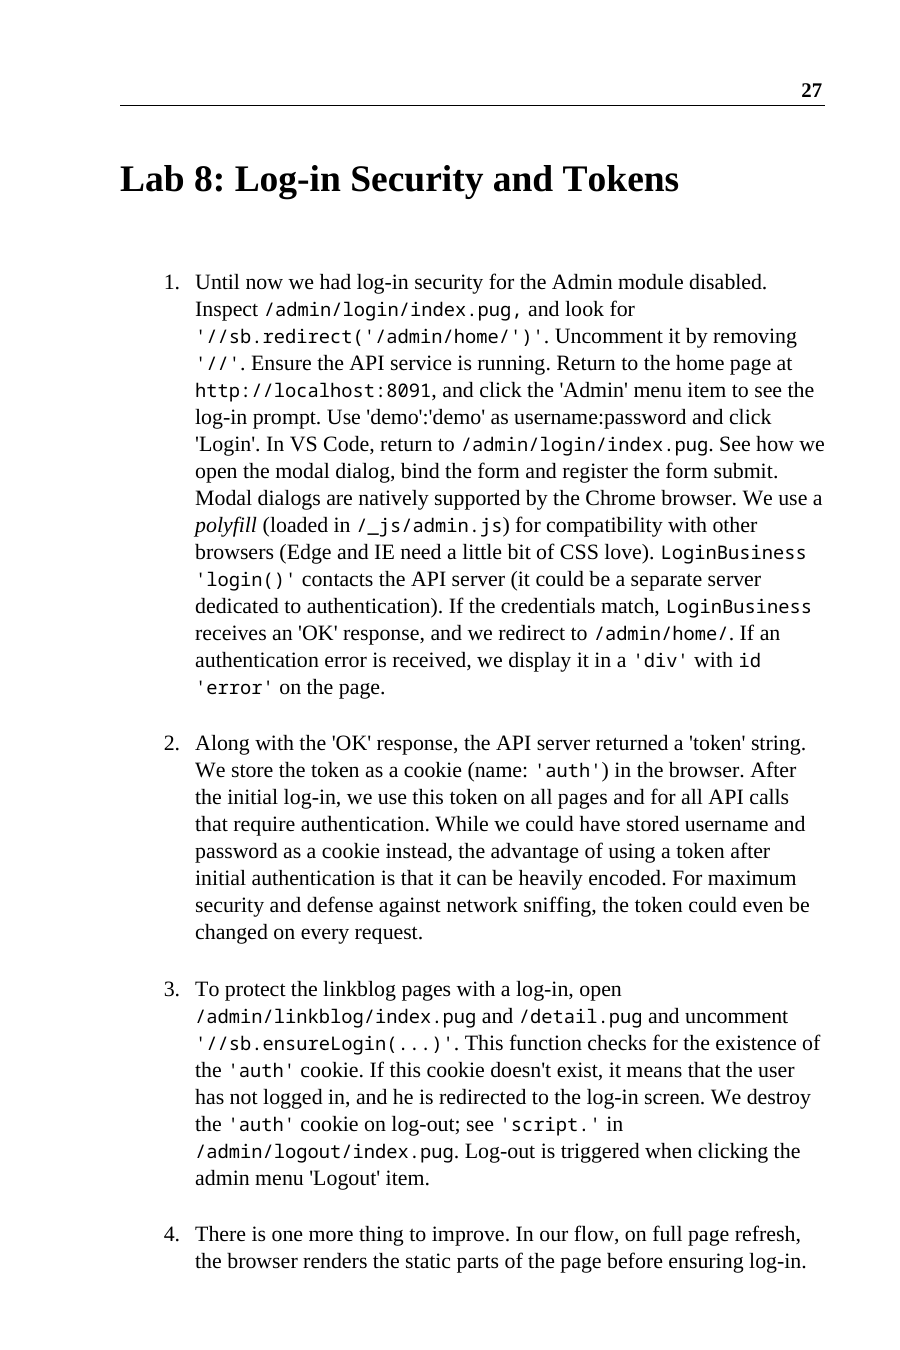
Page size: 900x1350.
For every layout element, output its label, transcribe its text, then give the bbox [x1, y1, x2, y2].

list Until now we had log-in security for the Admin module disabled. Inspect /admin/login/index.pug, and look for '//sb.redirect('/admin/home/')'. Uncomment it by removing '//'. Ensure the API service is running. Return to the home page at http://localhost:8091, and click the 'Admin' menu item to see the log-in prompt. Use 'demo':'demo' as username:password and click 'Login'. In VS Code, return to /admin/login/index.pug. See how we open the modal dialog, bind the form and register the form submit. Modal dialogs are natively supported by the Chrome browser. We use a polyfill (loaded in /_js/admin.js) for compatibility with other browsers (Edge and IE need a little bit of CSS love). LoginBusiness 'login()' contacts the API server (it could be a separate server dedicated to authentication). If the credentials match, LoginBusiness receives an 'OK' response, and we redirect to /admin/home/. If an authentication error is received, we display it in a 'div' with id 'error' on the page. [150, 268, 825, 700]
list There is one more thing to improve. In our flow, on full page refresh, the browser renders the static parts of the page before ensuring log-in. [150, 1220, 825, 1274]
list Along with the 'OK' response, the API server returned a 'token' string. We store the token as a cookie (name: 'auth') in the browser. After the initial log-in, we use this token on all pages and for all API calls that require authentication. While we could have stored username and password as a cookie instead, the advantage of using a token after initial authentication is that it can be heavily encoded. For maximum security and defense against network sniffing, the token could even be changed on every request. [150, 729, 825, 945]
subtitle Lab 8: Log-in Security and Tokens [120, 156, 825, 199]
list To protect the linkblog pages with a log-in, open /admin/linkblog/index.pug and /detail.pug and uncomment '//sb.ensureLogin(...)'. This function checks for the existence of the 'auth' cookie. If this cookie doesn't exist, it means that the user has not logged in, and he is redirected to the log-in screen. We destroy the 'auth' cookie on log-out; see 'script.' in /admin/logout/index.pug. Log-out is triggered when clicking the admin menu 'Logout' item. [150, 974, 825, 1190]
